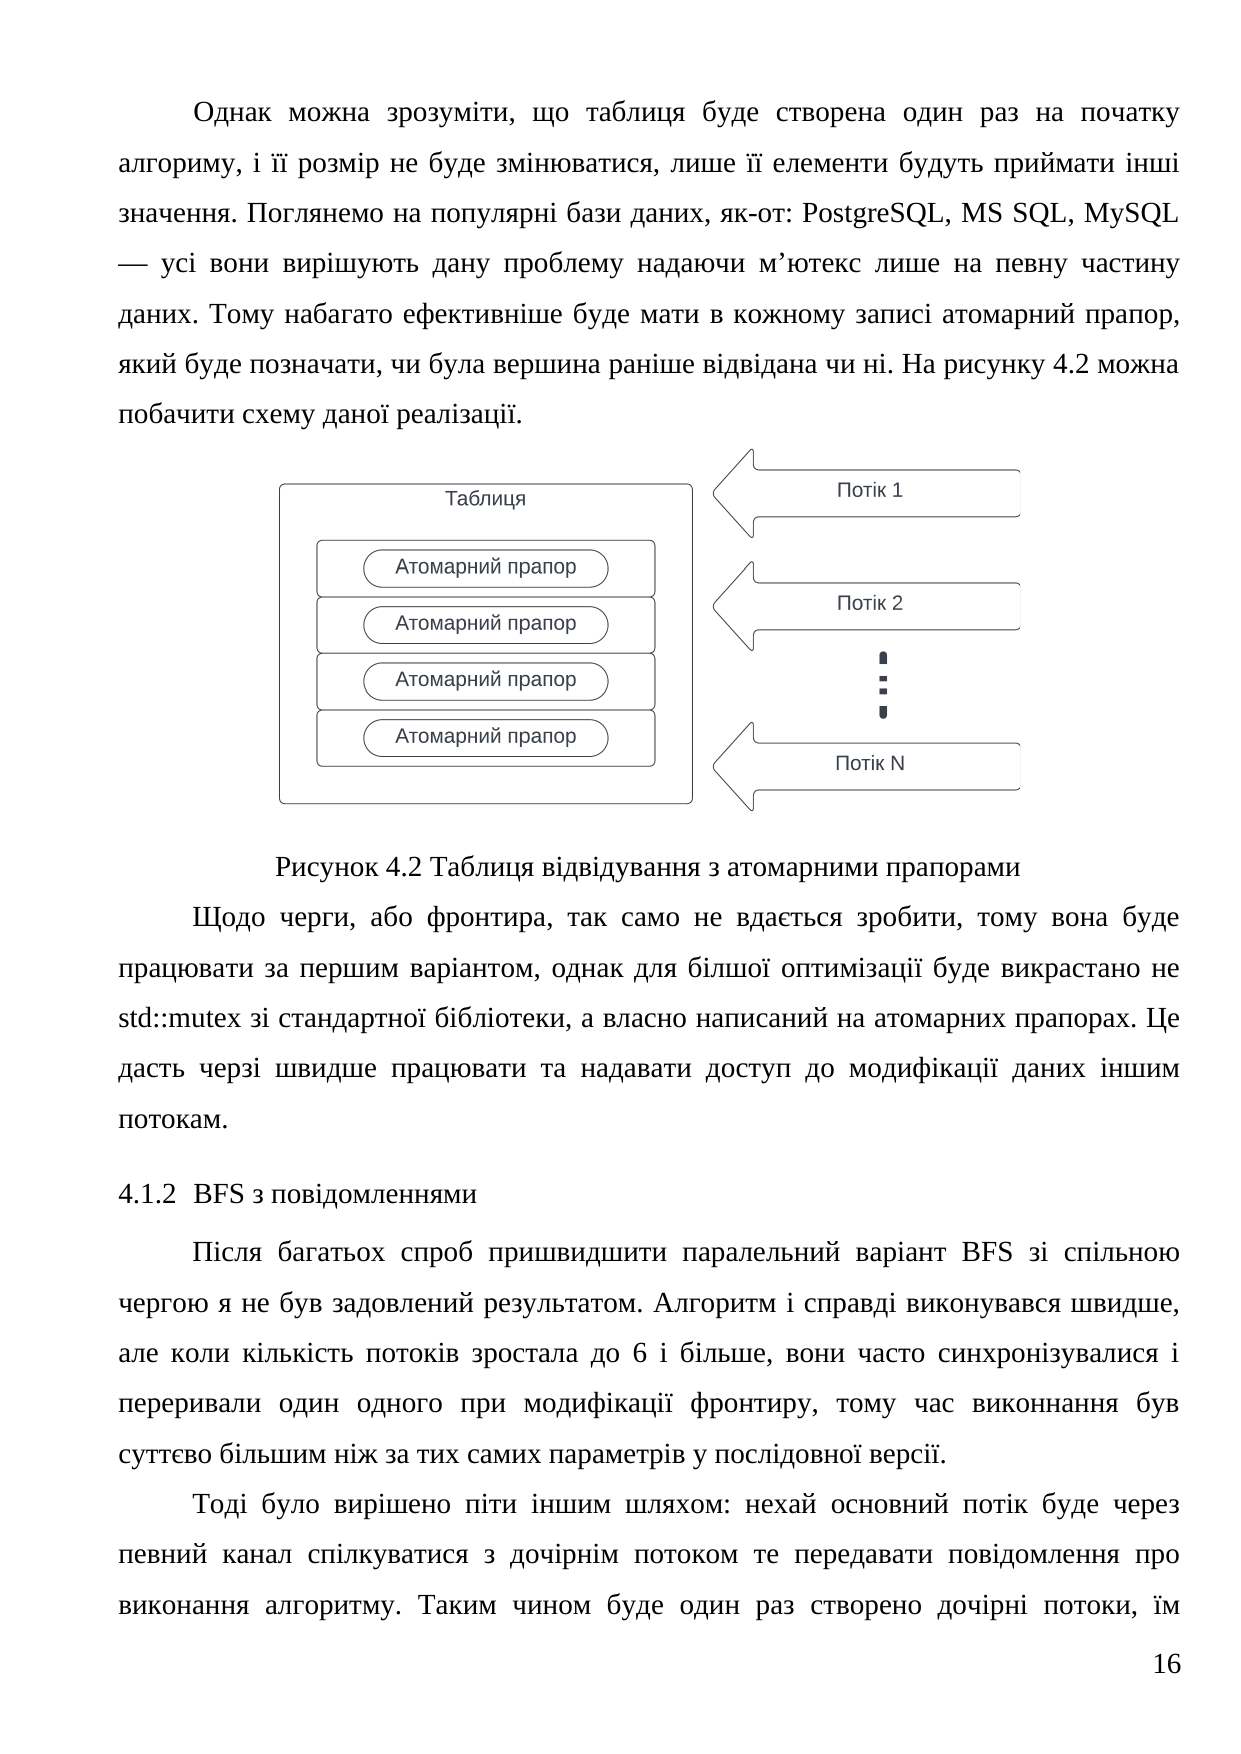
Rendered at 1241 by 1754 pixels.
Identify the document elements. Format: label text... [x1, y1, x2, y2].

text Тоді було вирішено піти іншим шляхом: нехай основний потік буде через певний канал спілкуватися з дочірнім потоком те передавати повідомлення про виконання алгоритму. Таким чином буде один раз створено дочірні потоки, їм [118, 1486, 1181, 1620]
picture [278, 446, 1021, 813]
subtitle BFS з повідомленнями [118, 1176, 1181, 1209]
list Таблиця відвідування з атомарними прапорами [118, 849, 1181, 883]
text Однак можна зрозуміти, що таблиця буде створена один раз на початку алгориму, і її розмір не буде змінюватися, лише її елементи будуть приймати інші значення. Поглянемо на популярні бази даних, як-от: PostgreSQL, MS SQL, MySQL — усі вони вирішують дану проблему надаючи м’ютекс лише на певну частину даних. Тому набагато ефективніше буде мати в кожному записі атомарний прапор, який буде позначати, чи була вершина раніше відвідана чи ні. На рисунку 4.2 можна побачити схему даної реалізації. [118, 94, 1181, 430]
text Щодо черги, або фронтира, так само не вдається зробити, тому вона буде працювати за першим варіантом, однак для білшої оптимізації буде викрастано не std::mutex зі стандартної бібліотеки, а власно написаний на атомарних прапорах. Це дасть черзі швидше працювати та надавати доступ до модифікації даних іншим потокам. [118, 899, 1181, 1134]
text Після багатьох спроб пришвидшити паралельний варіант BFS зі спільною чергою я не був задовлений результатом. Алгоритм і справді виконувався швидше, але коли кількість потоків зростала до 6 і більше, вони часто синхронізувалися і переривали один одного при модифікації фронтиру, тому час виконнання був суттєво більшим ніж за тих самих параметрів у послідовної версії. [118, 1234, 1181, 1469]
